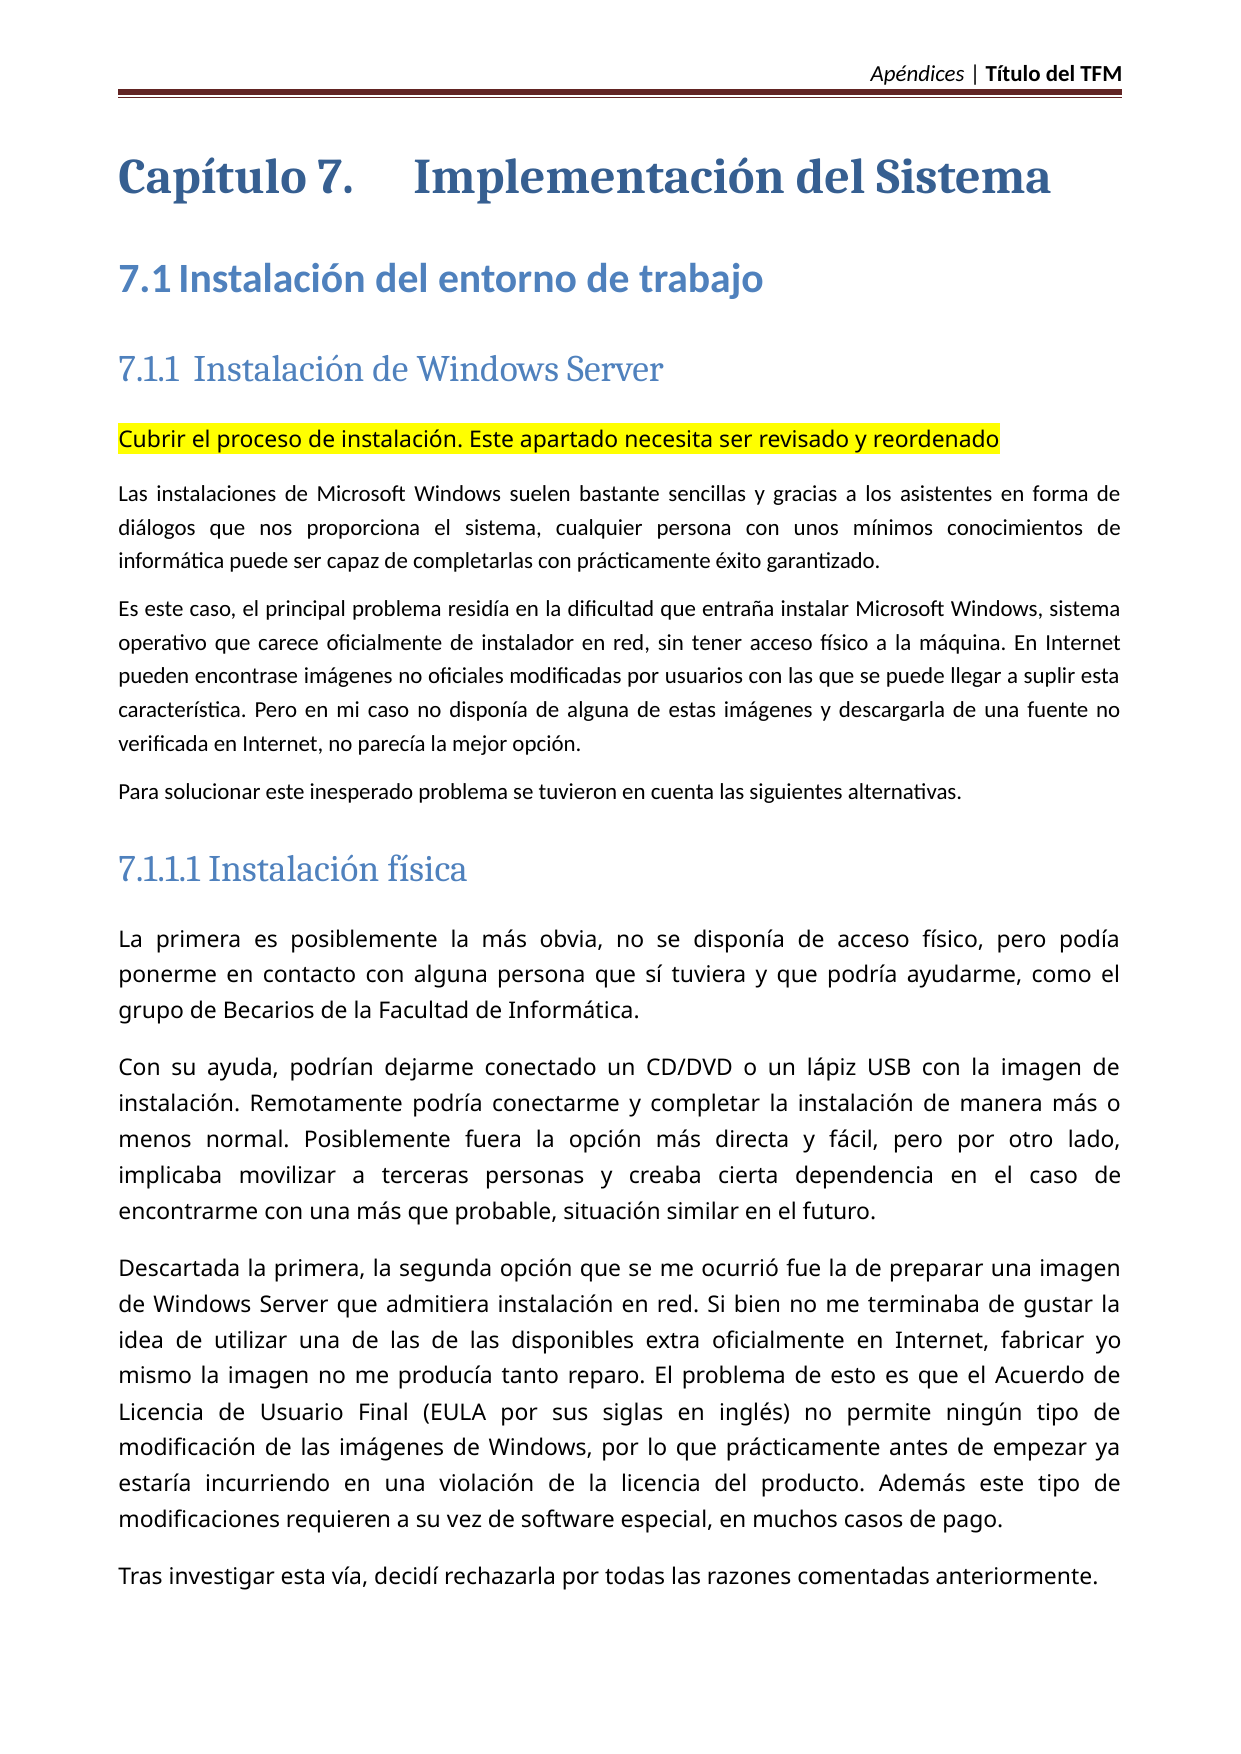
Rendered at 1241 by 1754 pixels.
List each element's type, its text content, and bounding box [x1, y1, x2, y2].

text Cubrir el proceso de instalación. Este apartado necesita ser revisado y reordenado [118, 423, 1122, 454]
text Descartada la primera, la segunda opción que se me ocurrió fue la de preparar una imagen de Windows Server que admitiera instalación en red. Si bien no me terminaba de gustar la idea de utilizar una de las de las disponibles extra oficialmente en Internet, fabricar yo mismo la imagen no me producía tanto reparo. El problema de esto es que el Acuerdo de Licencia de Usuario Final (EULA por sus siglas en inglés) no permite ningún tipo de modificación de las imágenes de Windows, por lo que prácticamente antes de empezar ya estaría incurriendo en una violación de la licencia del producto. Además este tipo de modificaciones requieren a su vez de software especial, en muchos casos de pago. [118, 1252, 1122, 1534]
subtitle Instalación física [118, 848, 1122, 891]
text Tras investigar esta vía, decidí rechazarla por todas las razones comentadas anteriormente. [118, 1560, 1122, 1591]
subtitle Implementación del Sistema [118, 148, 1122, 206]
text Para solucionar este inesperado problema se tuvieron en cuenta las siguientes alternativas. [118, 777, 1122, 805]
text Es este caso, el principal problema residía en la dificultad que entraña instalar Microsoft Windows, sistema operativo que carece oficialmente de instalador en red, sin tener acceso físico a la máquina. En Internet pueden encontrase imágenes no oficiales modificadas por usuarios con las que se puede llegar a suplir esta característica. Pero en mi caso no disponía de alguna de estas imágenes y descargarla de una fuente no verificada en Internet, no parecía la mejor opción. [118, 594, 1122, 757]
text La primera es posiblemente la más obvia, no se disponía de acceso físico, pero podía ponerme en contacto con alguna persona que sí tuviera y que podría ayudarme, como el grupo de Becarios de la Facultad de Informática. [118, 922, 1122, 1026]
text Con su ayuda, podrían dejarme conectado un CD/DVD o un lápiz USB con la imagen de instalación. Remotamente podría conectarme y completar la instalación de manera más o menos normal. Posiblemente fuera la opción más directa y fácil, pero por otro lado, implicaba movilizar a terceras personas y creaba cierta dependencia en el caso de encontrarme con una más que probable, situación similar en el futuro. [118, 1051, 1122, 1226]
subtitle Instalación de Windows Server [118, 348, 1122, 391]
text Las instalaciones de Microsoft Windows suelen bastante sencillas y gracias a los asistentes en forma de diálogos que nos proporciona el sistema, cualquier persona con unos mínimos conocimientos de informática puede ser capaz de completarlas con prácticamente éxito garantizado. [118, 479, 1122, 574]
subtitle Instalación del entorno de trabajo [118, 252, 1122, 303]
